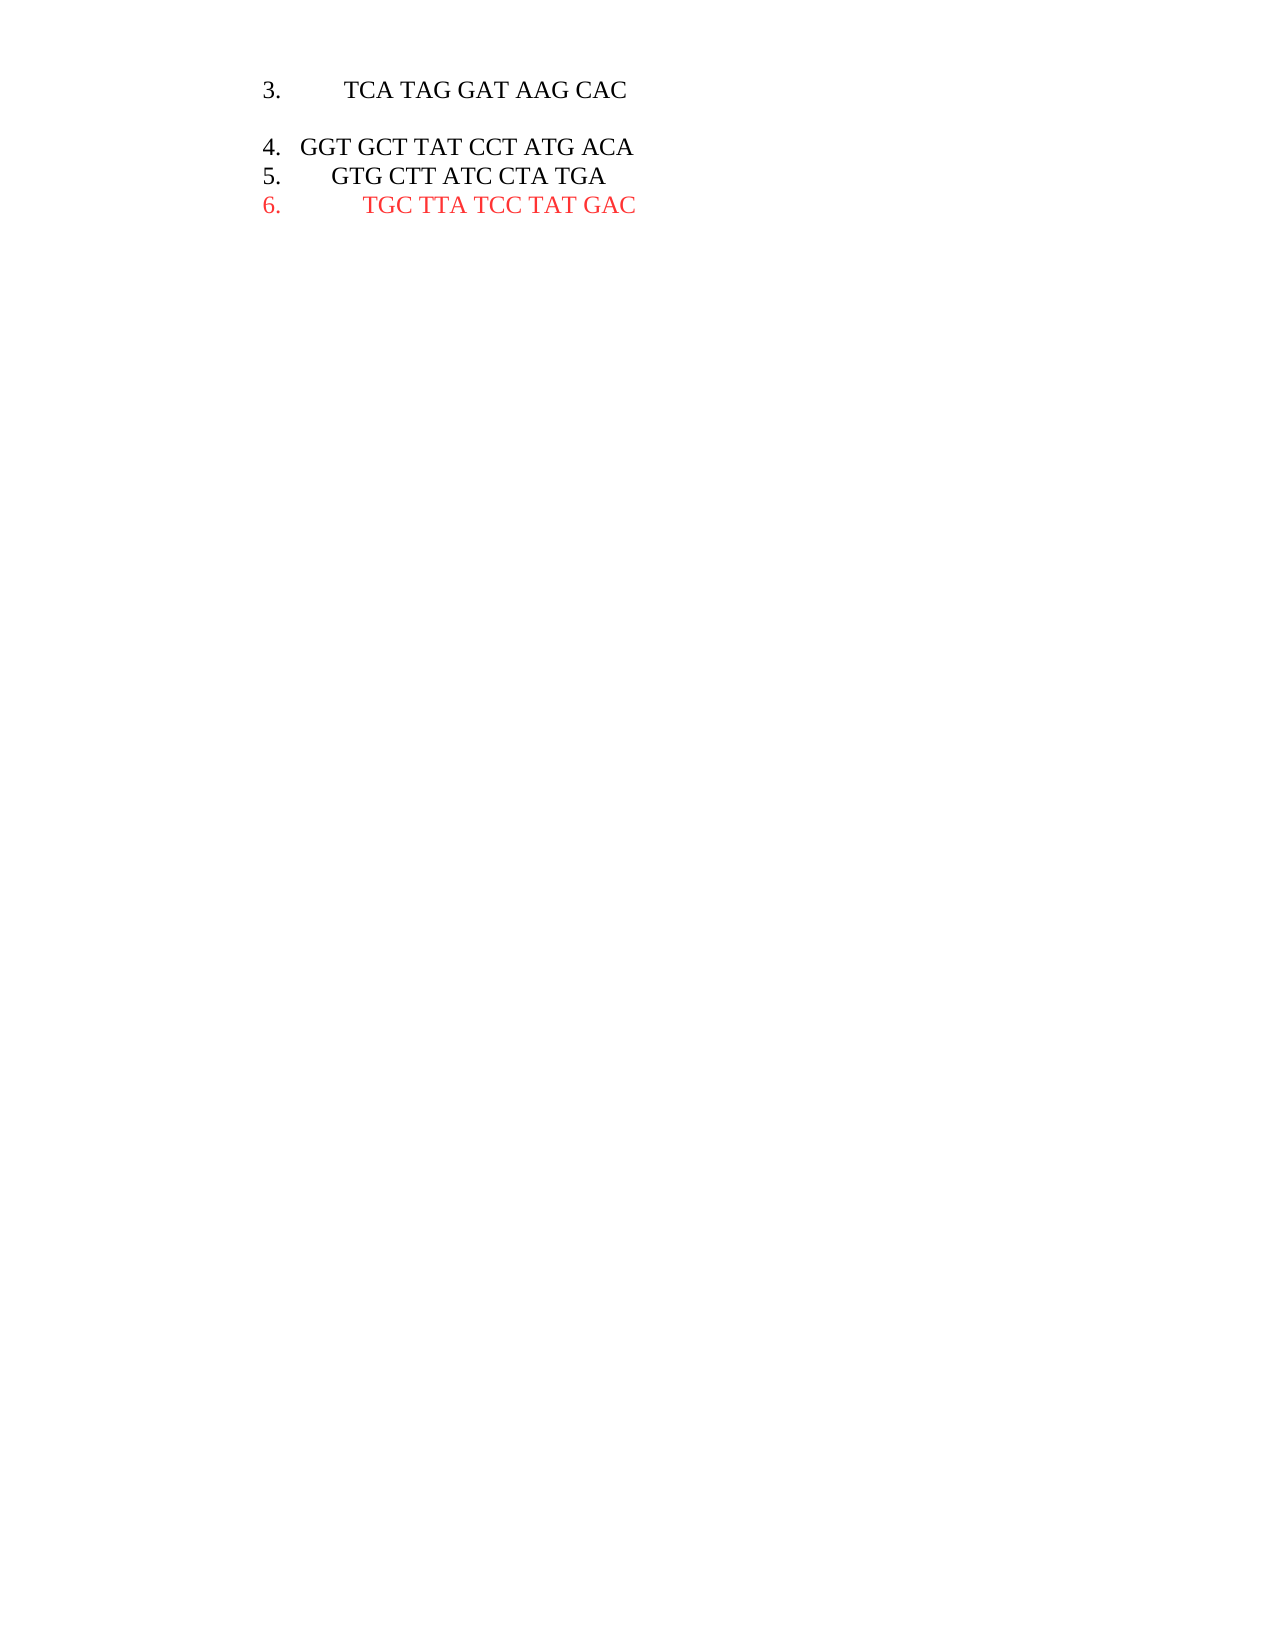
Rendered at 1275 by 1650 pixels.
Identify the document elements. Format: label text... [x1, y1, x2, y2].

list GGT GCT TAT CCT ATG ACA [262, 132, 1125, 161]
list GTG CTT ATC CTA TGA [262, 161, 1125, 190]
list TGC TTA TCC TAT GAC [262, 190, 1125, 219]
list TCA TAG GAT AAG CAC [262, 75, 1125, 104]
